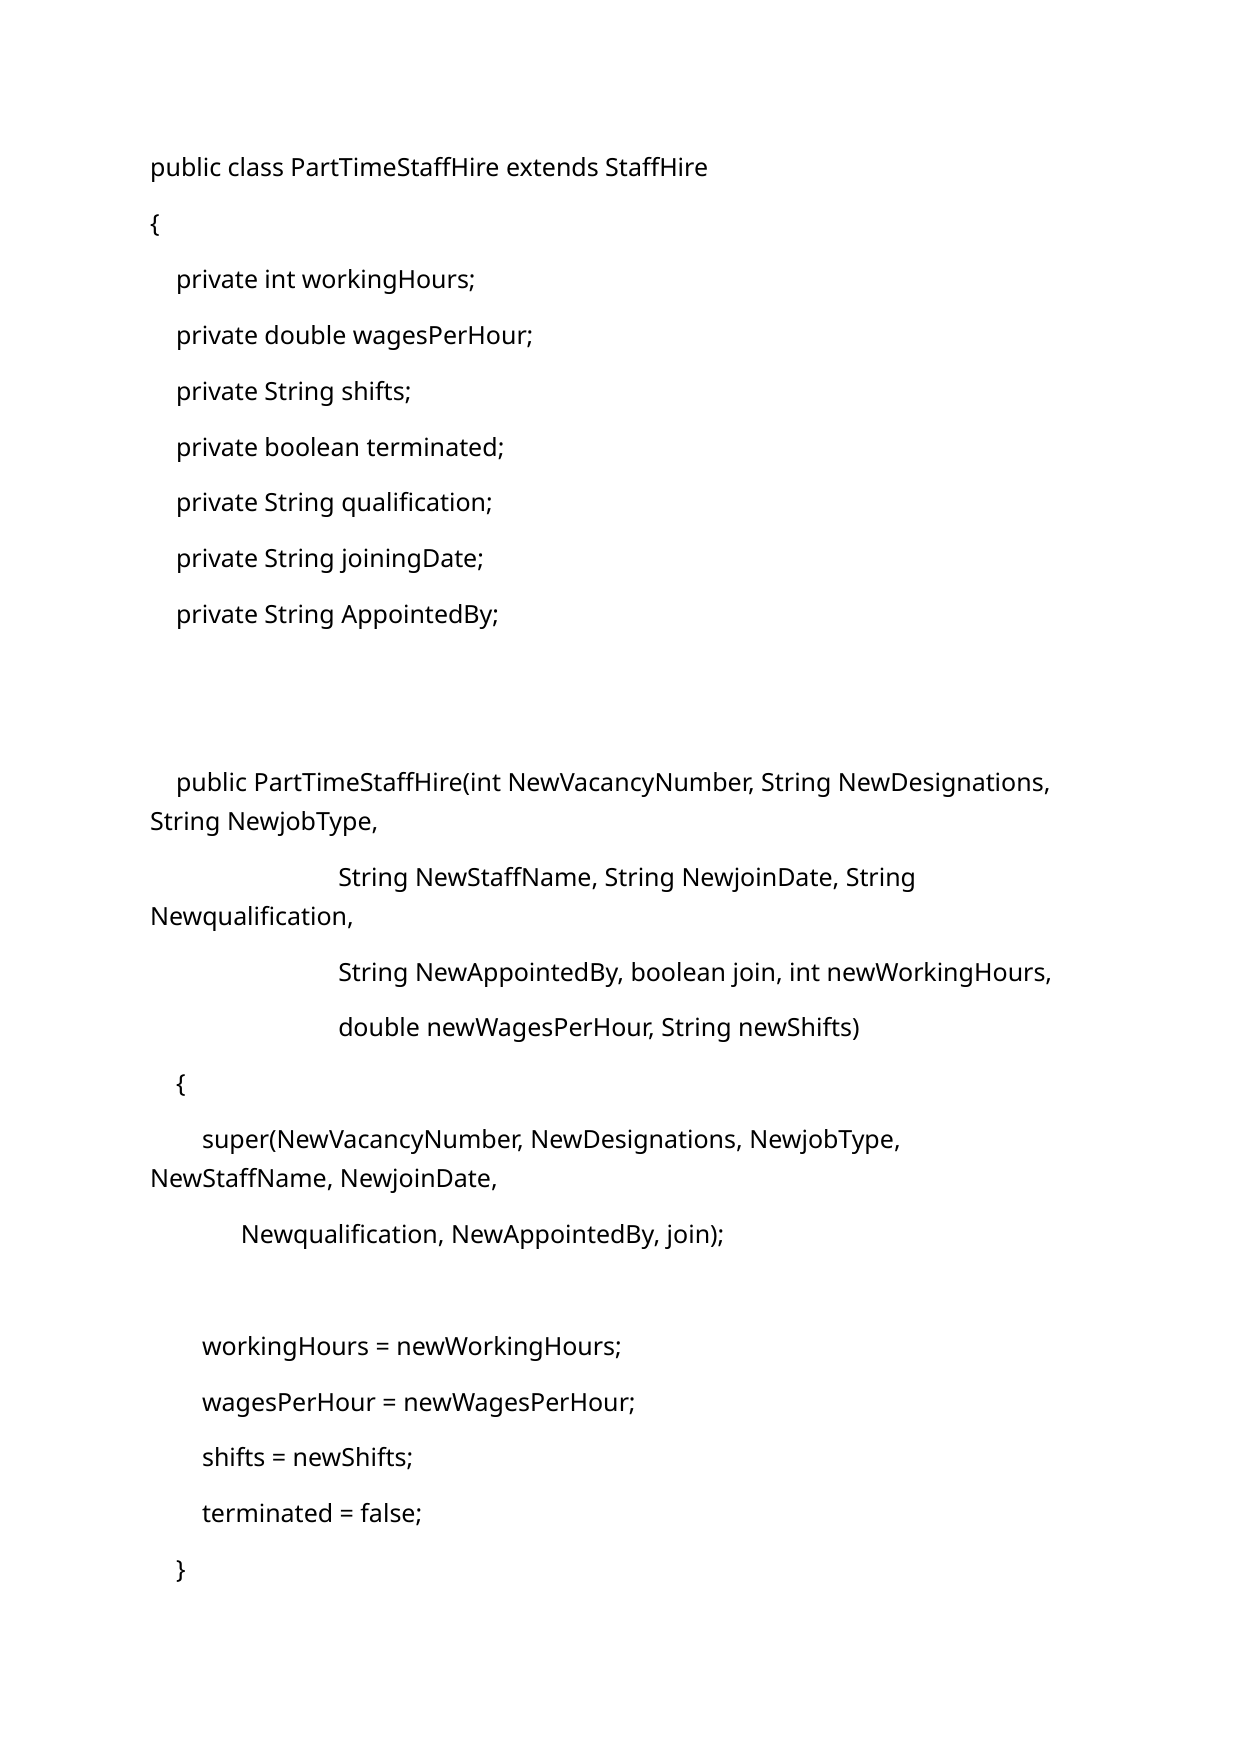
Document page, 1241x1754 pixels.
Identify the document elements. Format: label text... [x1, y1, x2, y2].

text private int workingHours; [150, 262, 1090, 296]
text private String joiningDate; [150, 541, 1090, 575]
text private boolean terminated; [150, 429, 1090, 463]
text workingHours = newWorkingHours; [150, 1328, 1090, 1362]
text private String shifts; [150, 373, 1090, 407]
text String NewStaffName, String NewjoinDate, String Newqualification, [150, 859, 1090, 932]
text } [150, 1552, 1090, 1586]
text private String AppointedBy; [150, 597, 1090, 631]
text public PartTimeStaffHire(int NewVacancyNumber, String NewDesignations, String NewjobType, [150, 764, 1090, 837]
text double newWagesPerHour, String newShifts) [150, 1010, 1090, 1044]
text shifts = newShifts; [150, 1440, 1090, 1474]
text super(NewVacancyNumber, NewDesignations, NewjobType, NewStaffName, NewjoinDate, [150, 1122, 1090, 1195]
text private double wagesPerHour; [150, 317, 1090, 352]
text { [150, 1066, 1090, 1100]
text private String qualification; [150, 485, 1090, 519]
text String NewAppointedBy, boolean join, int newWorkingHours, [150, 954, 1090, 988]
text wagesPerHour = newWagesPerHour; [150, 1384, 1090, 1418]
text public class PartTimeStaffHire extends StaffHire [150, 150, 1090, 184]
text { [150, 206, 1090, 240]
text Newqualification, NewAppointedBy, join); [150, 1217, 1090, 1251]
text terminated = false; [150, 1496, 1090, 1530]
